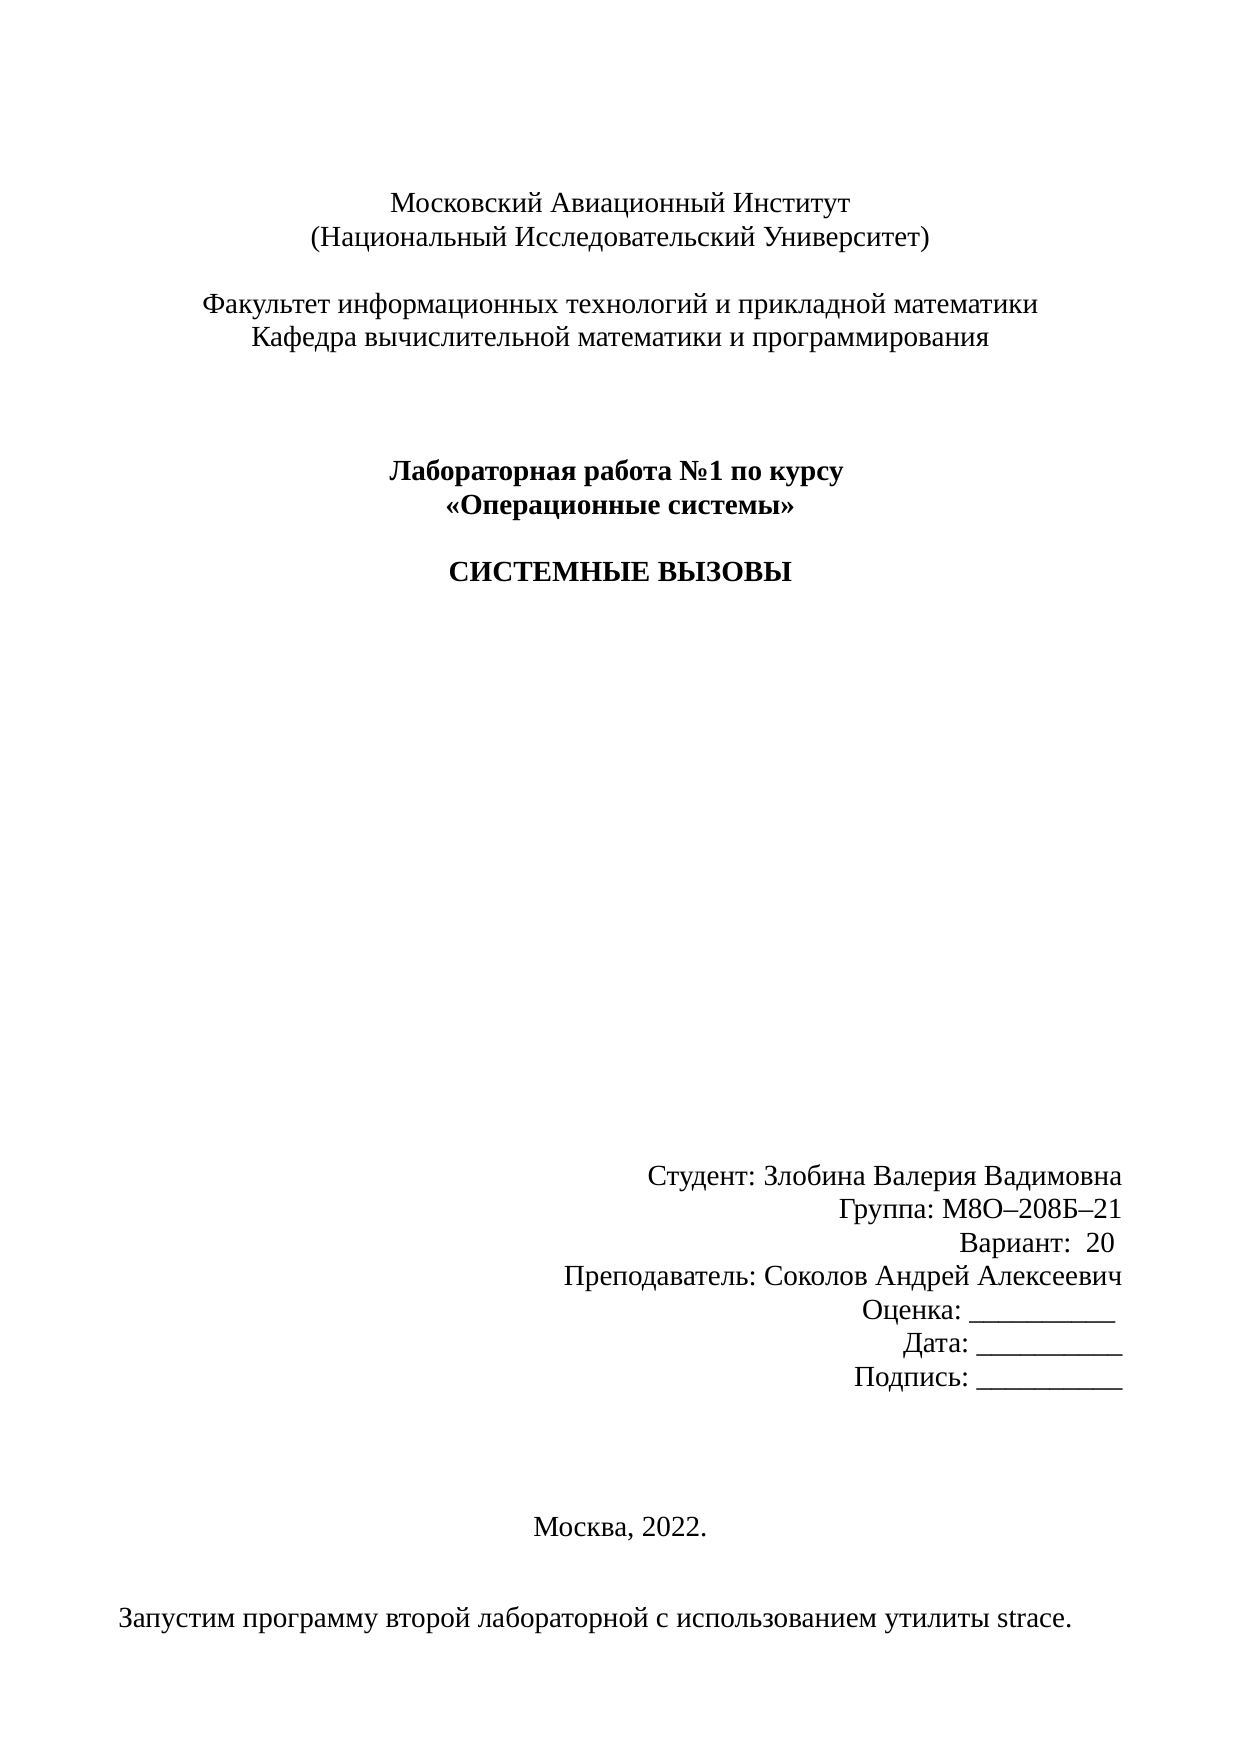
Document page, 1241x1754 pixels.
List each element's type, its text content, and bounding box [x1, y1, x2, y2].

text Факультет информационных технологий и прикладной математики [118, 286, 1122, 319]
text Московский Авиационный Институт [118, 185, 1122, 219]
text Подпись: __________ [118, 1359, 1122, 1393]
text СИСТЕМНЫЕ ВЫЗОВЫ [118, 554, 1122, 588]
text Дата: __________ [118, 1326, 1122, 1359]
text Группа: М8О–208Б–21 [708, 1191, 1122, 1225]
text Кафедра вычислительной математики и программирования [118, 319, 1122, 353]
text Запустим программу второй лабораторной с использованием утилиты strace. [118, 1600, 1122, 1633]
text Студент: Злобина Валерия Вадимовна [118, 1158, 1122, 1191]
text Вариант: 20 [708, 1225, 1122, 1258]
text Оценка: __________ [118, 1292, 1122, 1326]
text Москва, 2022. [118, 1509, 1122, 1542]
text Лабораторная работа №1 по курсу [118, 453, 1122, 487]
text (Национальный Исследовательский Университет) [118, 219, 1122, 252]
text «Операционные системы» [118, 487, 1122, 521]
text Преподаватель: Соколов Андрей Алексеевич [118, 1258, 1122, 1292]
